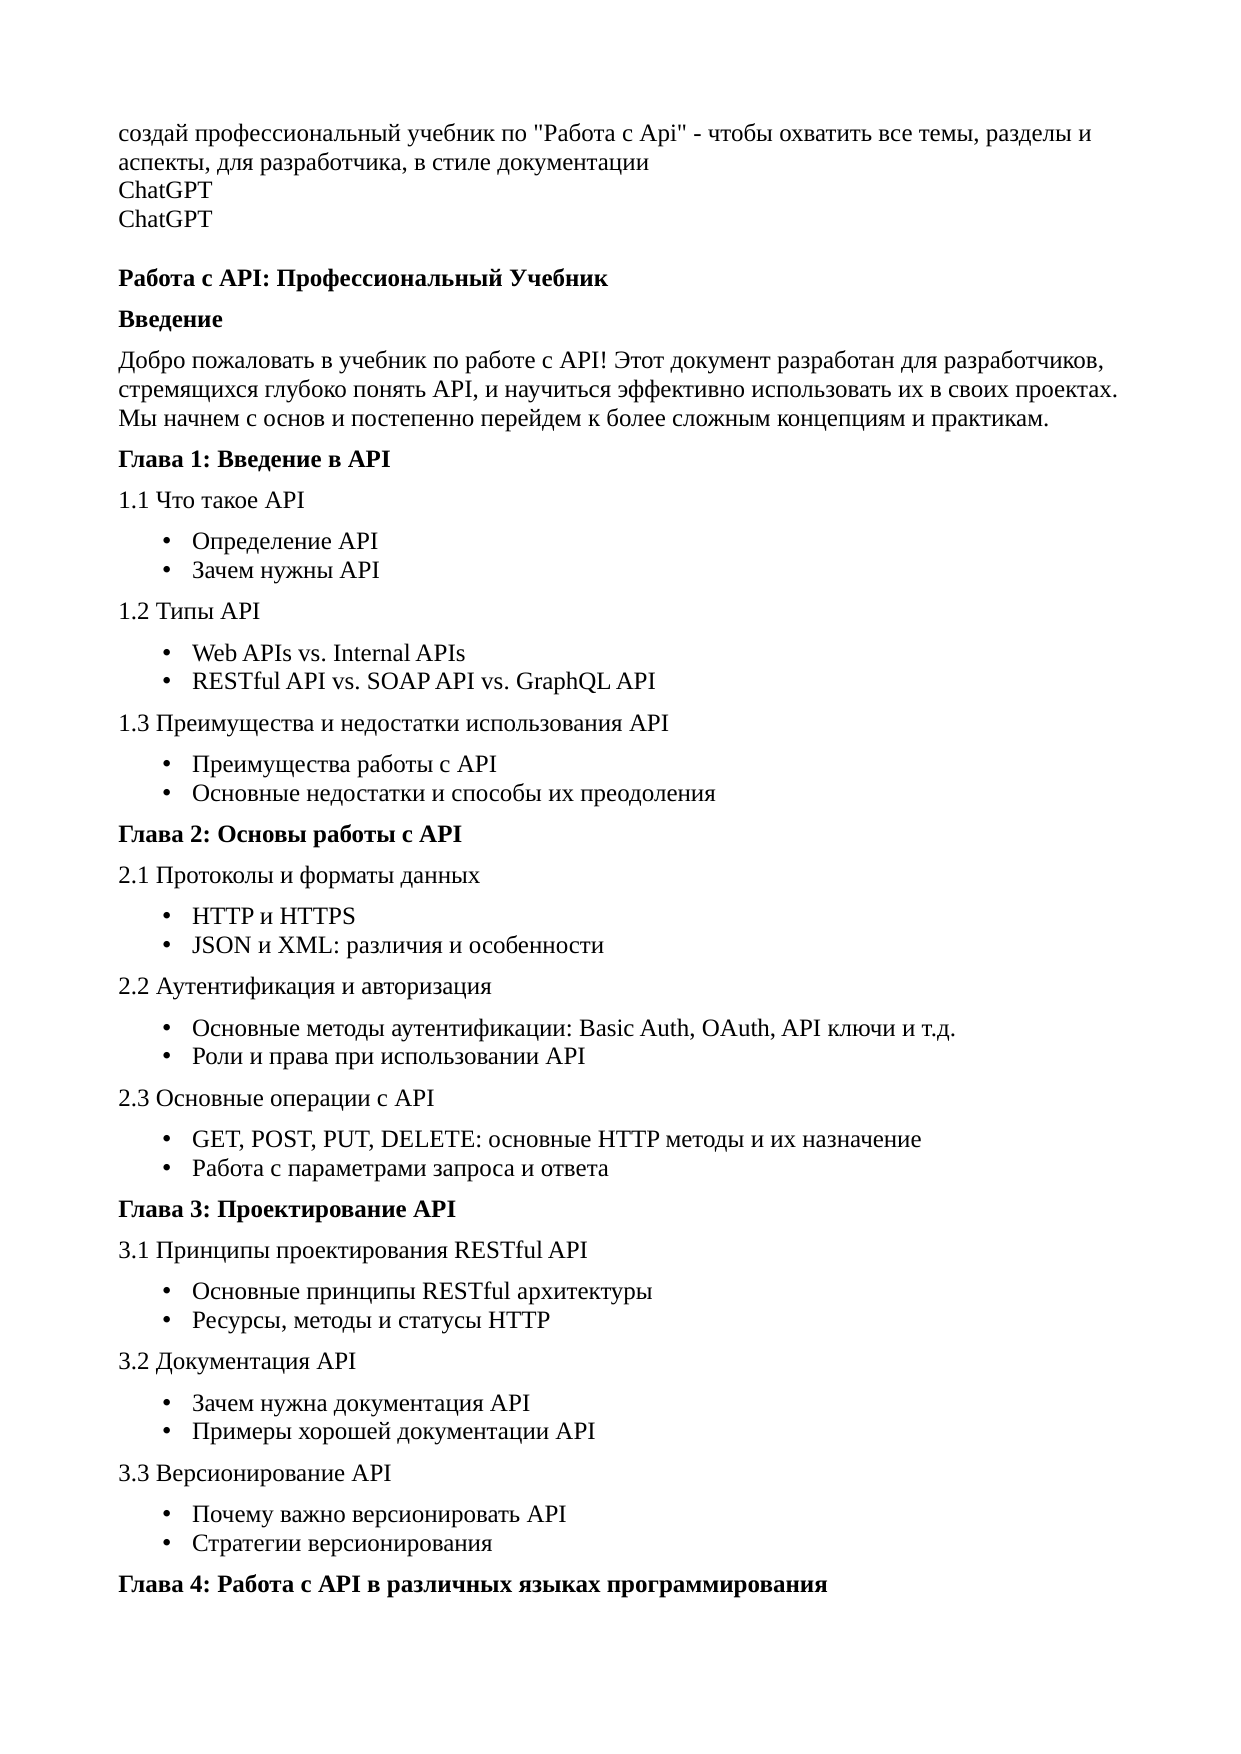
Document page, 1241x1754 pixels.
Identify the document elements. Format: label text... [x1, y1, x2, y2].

text Работа с API: Профессиональный Учебник [118, 263, 1122, 291]
text 1.1 Что такое API [118, 485, 1122, 514]
list Зачем нужны API [162, 555, 1122, 584]
text 3.3 Версионирование API [118, 1458, 1122, 1486]
list Определение API [162, 526, 1122, 555]
text 1.2 Типы API [118, 596, 1122, 625]
text 2.2 Аутентификация и авторизация [118, 971, 1122, 1000]
text 3.1 Принципы проектирования RESTful API [118, 1235, 1122, 1264]
text 3.2 Документация API [118, 1346, 1122, 1375]
list GET, POST, PUT, DELETE: основные HTTP методы и их назначение [162, 1124, 1122, 1153]
list Примеры хорошей документации API [162, 1416, 1122, 1445]
text ChatGPT [118, 176, 1122, 204]
list JSON и XML: различия и особенности [162, 930, 1122, 959]
list Ресурсы, методы и статусы HTTP [162, 1305, 1122, 1334]
list Web APIs vs. Internal APIs [162, 638, 1122, 666]
list Почему важно версионировать API [162, 1499, 1122, 1528]
list Стратегии версионирования [162, 1528, 1122, 1556]
text Введение [118, 304, 1122, 333]
text Глава 2: Основы работы с API [118, 819, 1122, 848]
list Основные принципы RESTful архитектуры [162, 1276, 1122, 1305]
text Глава 3: Проектирование API [118, 1194, 1122, 1223]
text Добро пожаловать в учебник по работе с API! Этот документ разработан для разработчиков, стремящихся глубоко понять API, и научиться эффективно использовать их в своих проектах. Мы начнем с основ и постепенно перейдем к более сложным концепциям и практикам. [118, 345, 1122, 431]
list Основные методы аутентификации: Basic Auth, OAuth, API ключи и т.д. [162, 1013, 1122, 1041]
text 1.3 Преимущества и недостатки использования API [118, 708, 1122, 736]
text ChatGPT [118, 204, 1122, 233]
list Роли и права при использовании API [162, 1041, 1122, 1070]
list HTTP и HTTPS [162, 901, 1122, 930]
list Преимущества работы с API [162, 749, 1122, 778]
text Глава 1: Введение в API [118, 444, 1122, 473]
text Глава 4: Работа с API в различных языках программирования [118, 1569, 1122, 1598]
list Зачем нужна документация API [162, 1388, 1122, 1416]
list Работа с параметрами запроса и ответа [162, 1153, 1122, 1181]
list RESTful API vs. SOAP API vs. GraphQL API [162, 666, 1122, 695]
text создай профессиональный учебник по "Работа с Api" - чтобы охватить все темы, разделы и аспекты, для разработчика, в стиле документации [118, 118, 1122, 176]
text 2.3 Основные операции с API [118, 1083, 1122, 1111]
list Основные недостатки и способы их преодоления [162, 778, 1122, 806]
text 2.1 Протоколы и форматы данных [118, 860, 1122, 889]
